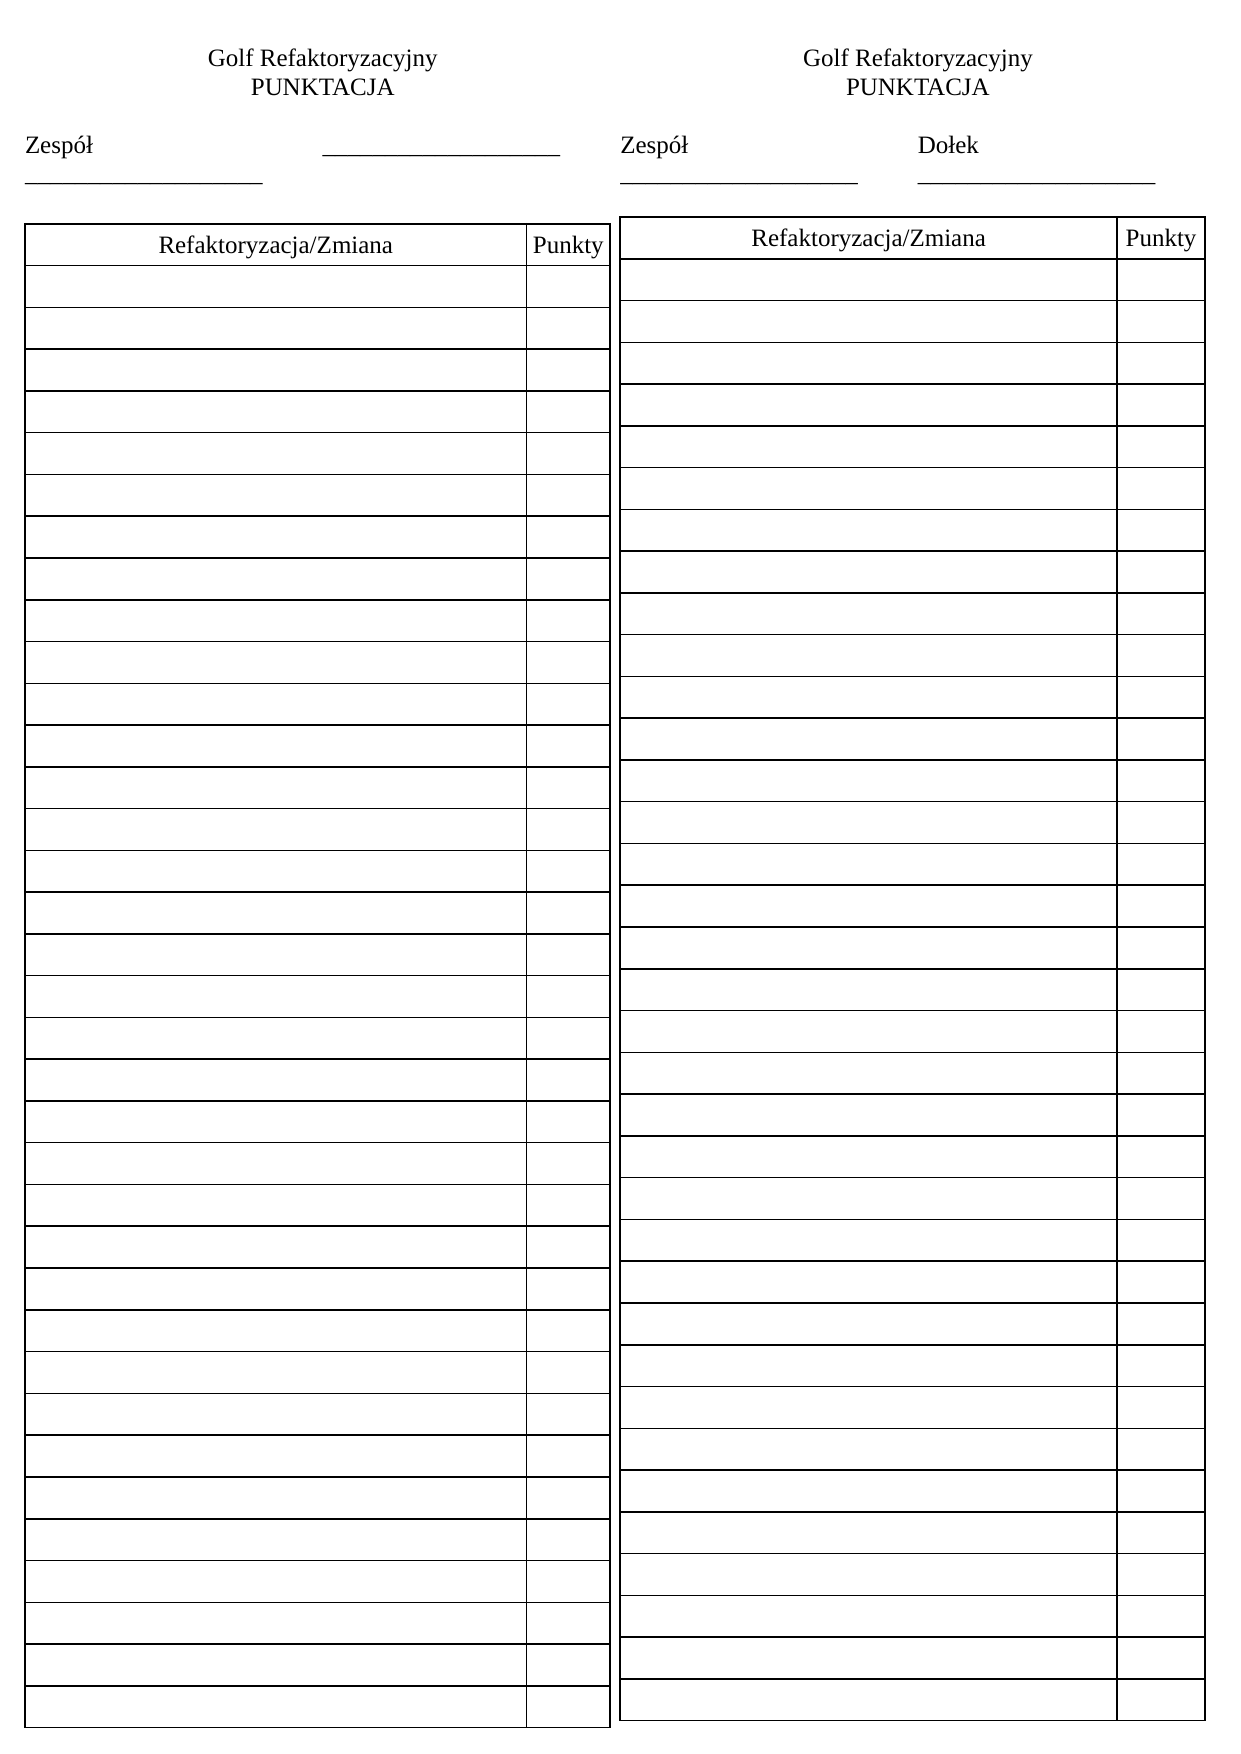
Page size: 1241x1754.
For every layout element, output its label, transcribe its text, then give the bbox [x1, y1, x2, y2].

table_cell [26, 1185, 526, 1225]
text PUNKTACJA [620, 72, 1215, 101]
text Dołek [918, 130, 1215, 158]
table_cell [621, 1513, 1116, 1553]
table_cell [26, 642, 526, 682]
table_cell [621, 1596, 1116, 1636]
table_cell [527, 1143, 609, 1184]
table_cell [527, 935, 609, 975]
table_cell [621, 1346, 1116, 1386]
table_cell [621, 260, 1116, 299]
table_cell [1118, 1095, 1204, 1135]
table_cell [26, 601, 526, 641]
table_cell [26, 1102, 526, 1142]
table_header Punkty [1118, 218, 1204, 258]
table_cell [1118, 1053, 1204, 1093]
table_cell [1118, 427, 1204, 467]
table_cell [527, 601, 609, 641]
table_cell [1118, 1471, 1204, 1511]
table_cell [1118, 1596, 1204, 1636]
table_cell [26, 308, 526, 348]
table_cell [26, 768, 526, 808]
table_cell [527, 726, 609, 766]
table_cell [527, 559, 609, 599]
table_cell [527, 308, 609, 348]
table_cell [527, 1185, 609, 1225]
table_cell [1118, 1387, 1204, 1427]
table_cell [621, 1053, 1116, 1093]
table_cell [621, 427, 1116, 467]
table_cell [1118, 677, 1204, 717]
text Golf Refaktoryzacyjny [25, 43, 620, 72]
table_cell [1118, 1262, 1204, 1302]
table_cell [527, 1102, 609, 1142]
table_cell [1118, 1220, 1204, 1260]
table_cell [1118, 510, 1204, 550]
table_cell [26, 1436, 526, 1476]
table_cell [527, 1311, 609, 1351]
table_cell [26, 559, 526, 599]
table_cell [26, 684, 526, 724]
table_cell [621, 719, 1116, 759]
table_cell [26, 1645, 526, 1685]
table_cell [621, 761, 1116, 801]
table_cell [621, 594, 1116, 634]
table_cell [621, 468, 1116, 508]
table_cell [1118, 1429, 1204, 1469]
table_cell [527, 1561, 609, 1601]
table_cell [621, 928, 1116, 968]
table_cell [527, 392, 609, 432]
table_cell [26, 1561, 526, 1601]
table_cell [621, 1011, 1116, 1051]
table_cell [26, 350, 526, 390]
table_cell [26, 1478, 526, 1518]
table_cell [1118, 635, 1204, 676]
table_cell [527, 1687, 609, 1727]
table_cell [1118, 1513, 1204, 1553]
table_cell [26, 1143, 526, 1184]
table_cell [527, 1352, 609, 1392]
table_cell [26, 1227, 526, 1267]
table_cell [621, 1638, 1116, 1678]
table_cell [527, 768, 609, 808]
table_cell [621, 677, 1116, 717]
table_header Refaktoryzacja/Zmiana [621, 218, 1116, 258]
table_cell [527, 350, 609, 390]
text Golf Refaktoryzacyjny [620, 43, 1215, 72]
table_cell [621, 1178, 1116, 1218]
table_cell [527, 1478, 609, 1518]
table_cell [1118, 1638, 1204, 1678]
table_cell [527, 1060, 609, 1100]
table_cell [26, 726, 526, 766]
table_cell [26, 1352, 526, 1392]
table_cell [1118, 1304, 1204, 1344]
table_cell [1118, 385, 1204, 425]
table_cell [26, 1269, 526, 1309]
table_cell [621, 1429, 1116, 1469]
table_cell [26, 517, 526, 557]
table_cell [527, 1269, 609, 1309]
table_cell [527, 517, 609, 557]
table_cell [1118, 761, 1204, 801]
table_cell [621, 844, 1116, 884]
table_cell [527, 976, 609, 1017]
table_cell [26, 851, 526, 891]
table_cell [621, 385, 1116, 425]
table_cell [26, 1018, 526, 1058]
table_cell [621, 1471, 1116, 1511]
table_cell [26, 392, 526, 432]
text Zespół [620, 130, 918, 158]
table_cell [26, 1311, 526, 1351]
table_cell [621, 1220, 1116, 1260]
table_cell [527, 1394, 609, 1434]
table_cell [1118, 301, 1204, 341]
table_cell [621, 1387, 1116, 1427]
table_cell [1118, 343, 1204, 383]
table_cell [527, 1436, 609, 1476]
table_cell [527, 1018, 609, 1058]
table_cell [26, 1394, 526, 1434]
table_cell [621, 886, 1116, 926]
table_cell [527, 809, 609, 849]
table_cell [621, 1554, 1116, 1594]
text Zespół [25, 130, 322, 158]
table_cell [1118, 844, 1204, 884]
table_cell [1118, 886, 1204, 926]
table_cell [26, 809, 526, 849]
table_cell [26, 1603, 526, 1643]
text ___________________ [620, 158, 918, 187]
table_cell [1118, 594, 1204, 634]
table_cell [527, 266, 609, 306]
table_cell [26, 1060, 526, 1100]
table_cell [527, 433, 609, 473]
table_cell [1118, 1011, 1204, 1051]
table_cell [1118, 1178, 1204, 1218]
table_cell [1118, 1137, 1204, 1177]
table_cell [621, 1680, 1116, 1720]
table_cell [527, 475, 609, 515]
table_cell [26, 475, 526, 515]
table_cell [26, 1687, 526, 1727]
table_cell [1118, 1346, 1204, 1386]
table_cell [527, 1520, 609, 1559]
table_cell [26, 1520, 526, 1559]
table_cell [527, 684, 609, 724]
table_header Punkty [527, 225, 609, 265]
table_cell [1118, 970, 1204, 1010]
table_cell [26, 893, 526, 933]
text ___________________ [918, 158, 1215, 187]
table_cell [1118, 802, 1204, 843]
table_cell [1118, 928, 1204, 968]
table_cell [621, 1262, 1116, 1302]
table_cell [1118, 468, 1204, 508]
table_cell [621, 1304, 1116, 1344]
text ___________________ [25, 158, 322, 187]
table_cell [621, 301, 1116, 341]
table_cell [26, 266, 526, 306]
table_cell [621, 635, 1116, 676]
table_cell [621, 510, 1116, 550]
table_cell [1118, 1554, 1204, 1594]
table_cell [527, 642, 609, 682]
table_header Refaktoryzacja/Zmiana [26, 225, 526, 265]
table_cell [527, 1645, 609, 1685]
table_cell [621, 802, 1116, 843]
table_cell [1118, 1680, 1204, 1720]
table_cell [26, 976, 526, 1017]
table_cell [621, 1137, 1116, 1177]
text PUNKTACJA [25, 72, 620, 101]
table_cell [26, 935, 526, 975]
table_cell [527, 893, 609, 933]
table_cell [1118, 552, 1204, 592]
table_cell [621, 552, 1116, 592]
table_cell [1118, 260, 1204, 299]
table_cell [26, 433, 526, 473]
table_cell [621, 343, 1116, 383]
table_cell [1118, 719, 1204, 759]
table_cell [621, 970, 1116, 1010]
table_cell [621, 1095, 1116, 1135]
table_cell [527, 1227, 609, 1267]
table_cell [527, 851, 609, 891]
text ___________________ [322, 130, 620, 158]
table_cell [527, 1603, 609, 1643]
